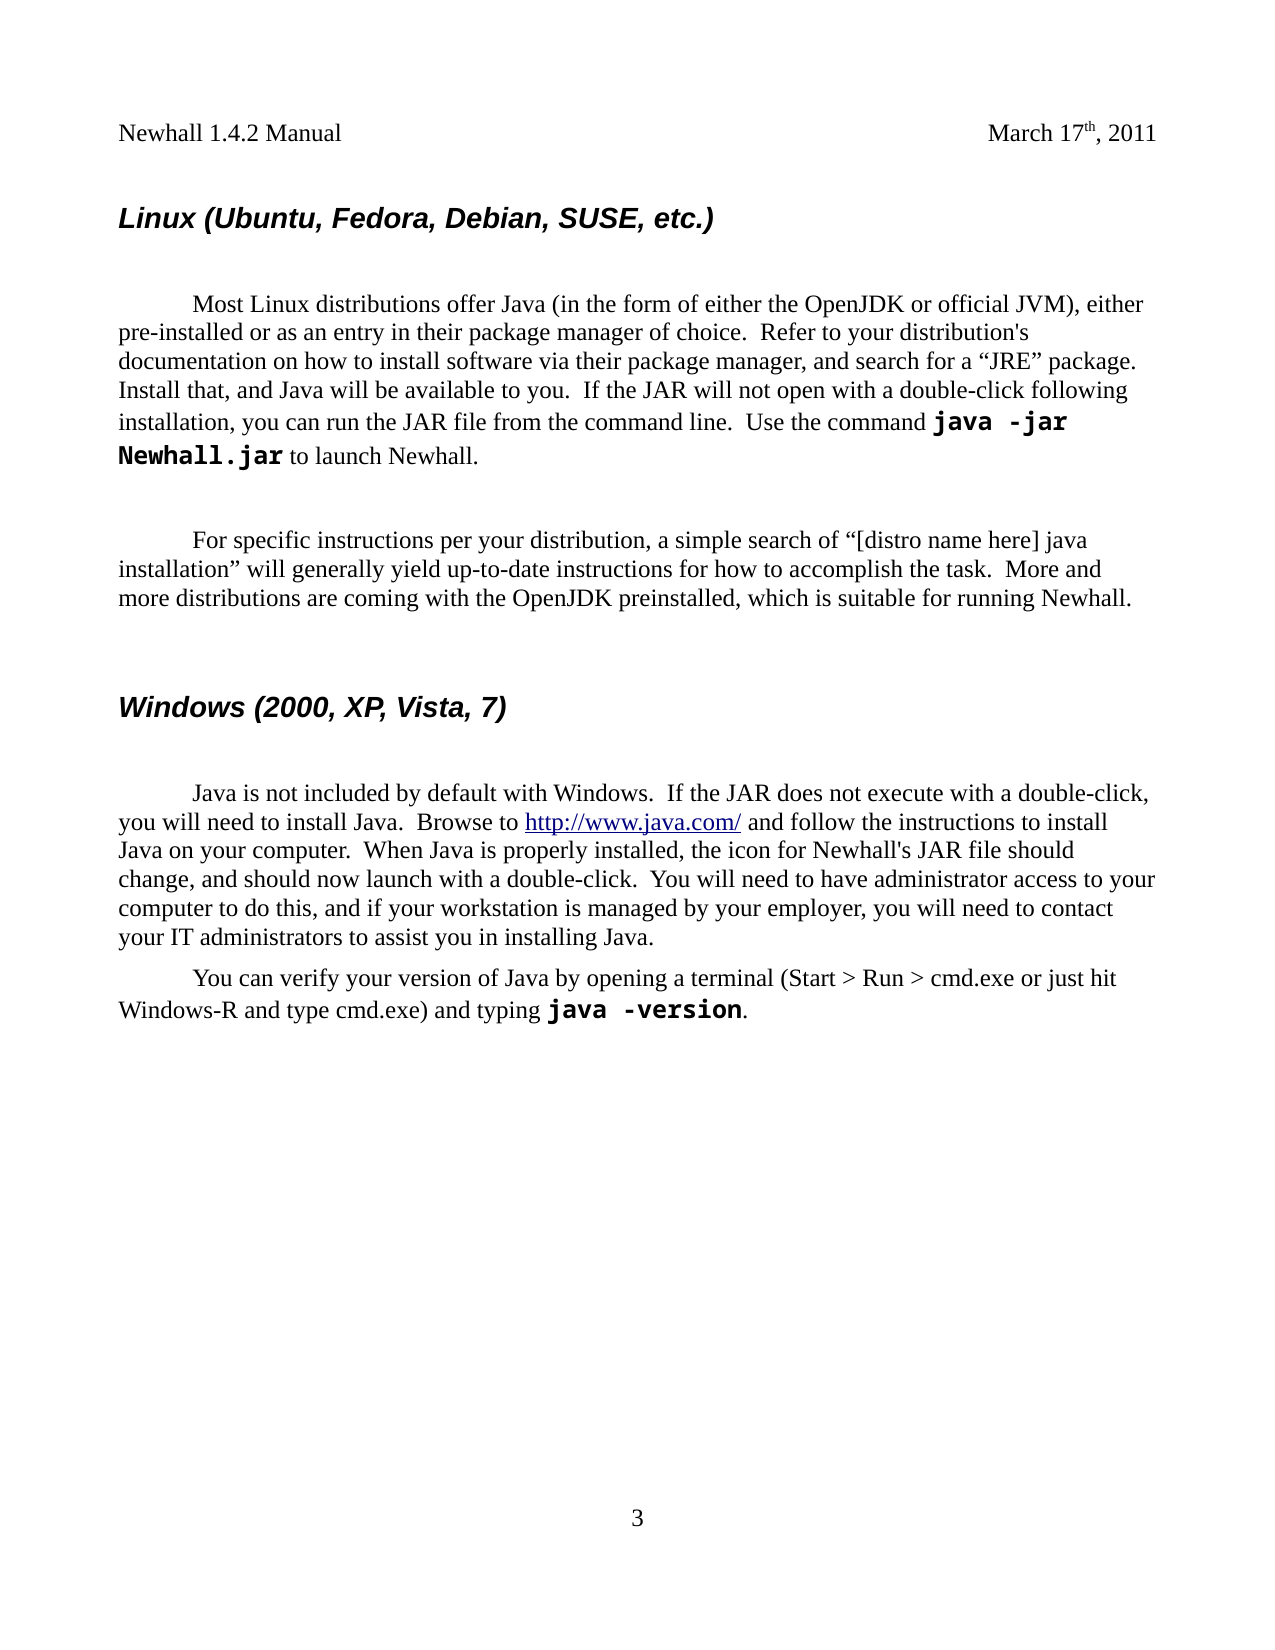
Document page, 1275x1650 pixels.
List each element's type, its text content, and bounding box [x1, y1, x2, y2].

subtitle Linux (Ubuntu, Fedora, Debian, SUSE, etc.) [118, 201, 1157, 235]
text You can verify your version of Java by opening a terminal (Start > Run > cmd.exe or just hit Windows-R and type cmd.exe) and typing java -version. [118, 963, 1157, 1026]
text Java is not included by default with Windows. If the JAR does not execute with a double-click, you will need to install Java. Browse to http://www.java.com/ and follow the instructions to install Java on your computer. When Java is properly installed, the icon for Newhall's JAR file should change, and should now launch with a double-click. You will need to have administrator access to your computer to do this, and if your workstation is managed by your employer, you will need to contact your IT administrators to assist you in installing Java. [118, 778, 1157, 950]
text For specific instructions per your distribution, a simple search of “[distro name here] java installation” will generally yield up-to-date instructions for how to accomplish the task. More and more distributions are coming with the OpenJDK preinstalled, which is suitable for running Newhall. [118, 526, 1157, 612]
subtitle Windows (2000, XP, Vista, 7) [118, 691, 1157, 724]
text Most Linux distributions offer Java (in the form of either the OpenJDK or official JVM), either pre-installed or as an entry in their package manager of choice. Refer to your distribution's documentation on how to install software via their package manager, and search for a “JRE” package. Install that, and Java will be available to you. If the JAR will not open with a double-click following installation, you can run the JAR file from the command line. Use the command java -jar Newhall.jar to launch Newhall. [118, 289, 1157, 472]
